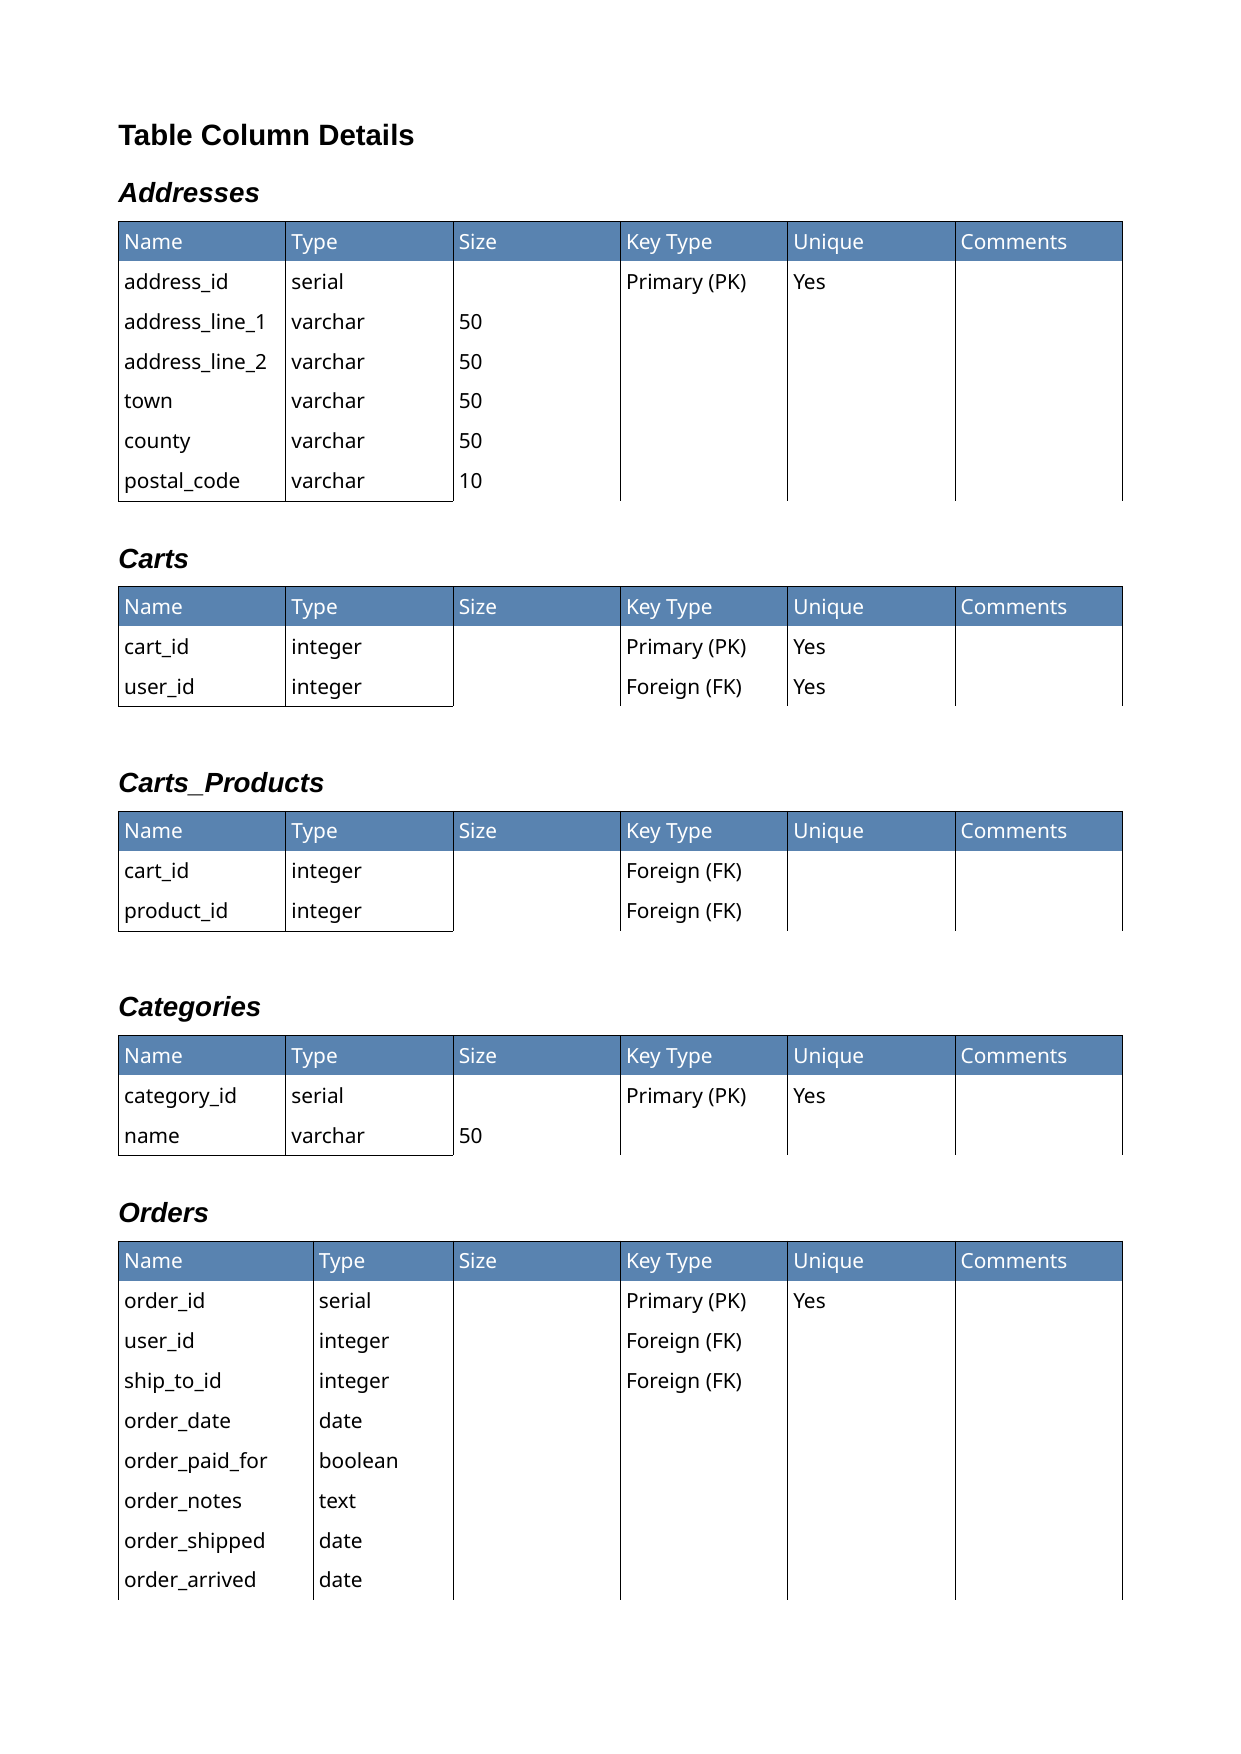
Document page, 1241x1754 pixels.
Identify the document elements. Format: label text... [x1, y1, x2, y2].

table_cell [956, 1520, 1122, 1560]
table_header Comments [956, 812, 1122, 851]
table_header Unique [788, 587, 955, 626]
table_cell [956, 851, 1122, 891]
table_cell [956, 381, 1122, 421]
table_cell [788, 1440, 955, 1480]
table_cell varchar [286, 1115, 453, 1155]
table_cell [621, 1560, 787, 1600]
table_cell varchar [286, 301, 453, 341]
table_header Name [119, 1242, 313, 1281]
table_header Name [119, 812, 285, 851]
table_cell [454, 1321, 620, 1360]
table_cell [788, 1360, 955, 1400]
table_cell serial [286, 1075, 453, 1115]
table_cell 50 [454, 341, 620, 381]
table_header Size [454, 587, 620, 626]
table_cell Foreign (FK) [621, 1360, 787, 1400]
table_cell order_notes [119, 1480, 313, 1520]
table_cell Yes [788, 1075, 955, 1115]
table_cell Primary (PK) [621, 1075, 787, 1115]
table_cell integer [286, 626, 453, 666]
table_cell [788, 1115, 955, 1155]
table_cell varchar [286, 341, 453, 381]
table_cell [788, 1480, 955, 1520]
table_cell user_id [119, 1321, 313, 1360]
table_cell [621, 1520, 787, 1560]
table_cell [621, 341, 787, 381]
table_cell county [119, 421, 285, 461]
table_header Comments [956, 222, 1122, 261]
table_cell text [314, 1480, 453, 1520]
table_cell [454, 626, 620, 666]
table_cell [956, 421, 1122, 461]
table_header Key Type [621, 1242, 787, 1281]
table_cell [621, 421, 787, 461]
subtitle Addresses [118, 177, 1122, 209]
table_header Unique [788, 1242, 955, 1281]
table_cell user_id [119, 666, 285, 706]
table_cell [454, 666, 620, 706]
table_cell address_line_2 [119, 341, 285, 381]
table_cell integer [286, 851, 453, 891]
table_header Size [454, 1242, 620, 1281]
table_cell [956, 1440, 1122, 1480]
table_cell [956, 1400, 1122, 1440]
table_cell [454, 1360, 620, 1400]
table_header Comments [956, 1242, 1122, 1281]
table_cell integer [314, 1360, 453, 1400]
table_cell product_id [119, 891, 285, 931]
table_header Key Type [621, 587, 787, 626]
table_cell category_id [119, 1075, 285, 1115]
table_cell [956, 461, 1122, 501]
table_cell [956, 1281, 1122, 1321]
table_cell Foreign (FK) [621, 891, 787, 931]
table_cell Primary (PK) [621, 1281, 787, 1321]
table_header Type [286, 587, 453, 626]
table_cell serial [314, 1281, 453, 1321]
table_cell [956, 1321, 1122, 1360]
table_cell name [119, 1115, 285, 1155]
table_cell [788, 1400, 955, 1440]
table_header Name [119, 587, 285, 626]
table_header Size [454, 812, 620, 851]
table_cell [788, 341, 955, 381]
table_cell [621, 1115, 787, 1155]
table_cell integer [286, 666, 453, 706]
table_cell [956, 666, 1122, 706]
subtitle Categories [118, 991, 1122, 1023]
table_header Comments [956, 1036, 1122, 1075]
table_cell [454, 1075, 620, 1115]
table_cell ship_to_id [119, 1360, 313, 1400]
table_cell [454, 851, 620, 891]
table_cell order_id [119, 1281, 313, 1321]
table_cell integer [286, 891, 453, 931]
table_cell date [314, 1520, 453, 1560]
table_cell integer [314, 1321, 453, 1360]
subtitle Orders [118, 1196, 1122, 1228]
table_cell [788, 301, 955, 341]
table_cell [788, 1560, 955, 1600]
table_cell [956, 626, 1122, 666]
table_cell [621, 461, 787, 501]
table_cell Foreign (FK) [621, 666, 787, 706]
table_header Key Type [621, 812, 787, 851]
table_cell [454, 1520, 620, 1560]
table_cell [956, 301, 1122, 341]
table_cell order_shipped [119, 1520, 313, 1560]
table_header Name [119, 222, 285, 261]
table_cell [454, 1440, 620, 1480]
table_header Type [314, 1242, 453, 1281]
table_header Type [286, 222, 453, 261]
table_cell [956, 341, 1122, 381]
table_cell town [119, 381, 285, 421]
table_cell Yes [788, 261, 955, 301]
table_header Name [119, 1036, 285, 1075]
table_header Size [454, 222, 620, 261]
subtitle Carts_Products [118, 766, 1122, 798]
table_cell [454, 261, 620, 301]
table_cell [956, 891, 1122, 931]
table_cell serial [286, 261, 453, 301]
table_cell cart_id [119, 626, 285, 666]
table_cell [621, 381, 787, 421]
table_header Type [286, 1036, 453, 1075]
table_cell [454, 1560, 620, 1600]
subtitle Carts [118, 542, 1122, 574]
table_header Key Type [621, 222, 787, 261]
table_header Size [454, 1036, 620, 1075]
table_cell [454, 1480, 620, 1520]
table_cell order_arrived [119, 1560, 313, 1600]
table_cell [454, 1281, 620, 1321]
table_cell Yes [788, 626, 955, 666]
table_cell [454, 891, 620, 931]
table_cell boolean [314, 1440, 453, 1480]
table_cell [788, 851, 955, 891]
table_cell [956, 1480, 1122, 1520]
table_cell [956, 1075, 1122, 1115]
table_cell Primary (PK) [621, 626, 787, 666]
table_cell [621, 1480, 787, 1520]
table_header Unique [788, 222, 955, 261]
table_cell varchar [286, 421, 453, 461]
table_cell [788, 421, 955, 461]
table_cell cart_id [119, 851, 285, 891]
table_cell Yes [788, 666, 955, 706]
table_cell varchar [286, 381, 453, 421]
table_cell [621, 1440, 787, 1480]
table_header Type [286, 812, 453, 851]
table_cell 10 [454, 461, 620, 501]
table_cell [788, 891, 955, 931]
table_cell [956, 1115, 1122, 1155]
subtitle Table Column Details [118, 118, 1122, 152]
table_cell Primary (PK) [621, 261, 787, 301]
table_cell [621, 1400, 787, 1440]
table_cell [788, 381, 955, 421]
table_cell 50 [454, 421, 620, 461]
table_header Comments [956, 587, 1122, 626]
table_cell Yes [788, 1281, 955, 1321]
table_cell varchar [286, 461, 453, 501]
table_cell date [314, 1400, 453, 1440]
table_cell [788, 1520, 955, 1560]
table_cell date [314, 1560, 453, 1600]
table_cell address_id [119, 261, 285, 301]
table_cell order_date [119, 1400, 313, 1440]
table_cell 50 [454, 381, 620, 421]
table_cell 50 [454, 301, 620, 341]
table_cell [454, 1400, 620, 1440]
table_header Unique [788, 812, 955, 851]
table_cell address_line_1 [119, 301, 285, 341]
table_cell [956, 1560, 1122, 1600]
table_cell [956, 1360, 1122, 1400]
table_cell order_paid_for [119, 1440, 313, 1480]
table_cell 50 [454, 1115, 620, 1155]
table_cell Foreign (FK) [621, 1321, 787, 1360]
table_header Key Type [621, 1036, 787, 1075]
table_cell [788, 1321, 955, 1360]
table_cell postal_code [119, 461, 285, 501]
table_cell [621, 301, 787, 341]
table_cell [956, 261, 1122, 301]
table_cell [788, 461, 955, 501]
table_header Unique [788, 1036, 955, 1075]
table_cell Foreign (FK) [621, 851, 787, 891]
